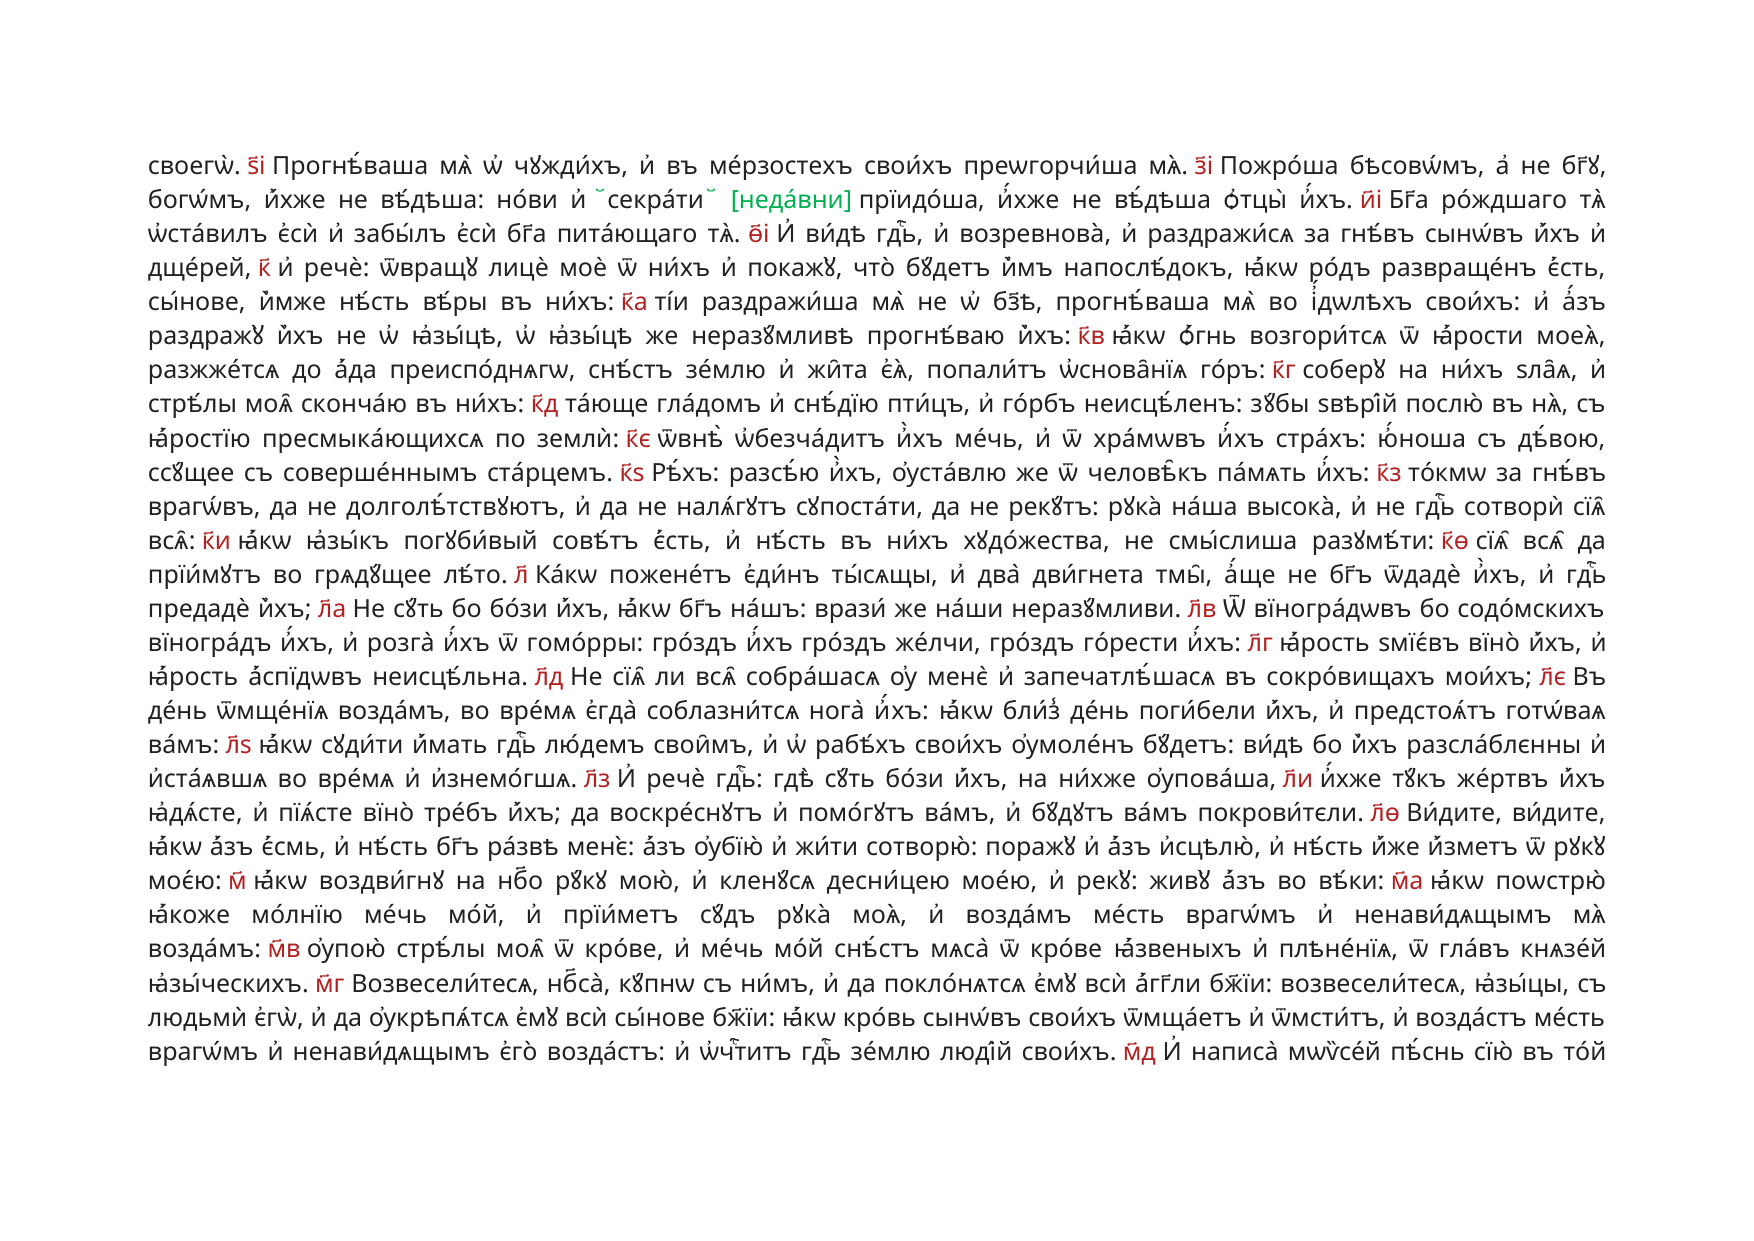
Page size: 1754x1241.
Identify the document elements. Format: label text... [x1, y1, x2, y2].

text своегѡ̀. ѕ҃і Прогнѣ́ваша мѧ̀ ѡ҆ чꙋжди́хъ, и҆ въ ме́рзостехъ свои́хъ преѡгорчи́ша мѧ̀. з҃і Пожро́ша бѣсовѡ́мъ, а҆ не бг҃ꙋ, богѡ́мъ, и҆́хже не вѣ́дѣша: но́ви и҆ ꙾секра́ти꙾ [неда́вни] прїидо́ша, и҆́хже не вѣ́дѣша ѻ҆тцы̀ и҆́хъ. и҃і Бг҃а ро́ждшаго тѧ̀ ѡ҆ста́вилъ є҆сѝ и҆ забы́лъ є҆сѝ бг҃а пита́ющаго тѧ̀. ѳ҃і И҆ ви́дѣ гдⷭ҇ь, и҆ возревнова̀, и҆ раздражи́сѧ за гнѣ́въ сынѡ́въ и҆́хъ и҆ дще́рей, к҃ и҆ речѐ: ѿвращꙋ̀ лицѐ моѐ ѿ ни́хъ и҆ покажꙋ̀, что̀ бꙋ́детъ и҆̀мъ напослѣ́докъ, ꙗ҆́кѡ ро́дъ развраще́нъ є҆́сть, сы́нове, и҆̀мже нѣ́сть вѣ́ры въ ни́хъ: к҃а ті́и раздражи́ша мѧ̀ не ѡ҆ бз҃ѣ, прогнѣ́ваша мѧ̀ во і҆́дѡлѣхъ свои́хъ: и҆ а҆́зъ раздражꙋ̀ и҆̀хъ не ѡ҆ ꙗ҆зы́цѣ, ѡ҆ ꙗ҆зы́цѣ же неразꙋ́мливѣ прогнѣ́ваю и҆̀хъ: к҃в ꙗ҆́кѡ ѻ҆́гнь возгори́тсѧ ѿ ꙗ҆́рости моеѧ̀, разжже́тсѧ до а҆́да преиспо́днѧгѡ, снѣ́стъ зе́млю и҆ жи̑та є҆ѧ̀, попали́тъ ѡ҆снова̑нїѧ го́ръ: к҃г соберꙋ̀ на ни́хъ ѕла̑ѧ, и҆ стрѣ́лы моѧ̑ сконча́ю въ ни́хъ: к҃д та́юще гла́домъ и҆ снѣ́дїю пти́цъ, и҆ го́рбъ неисцѣ́ленъ: зꙋ́бы ѕвѣрі́й послю̀ въ нѧ̀, съ ꙗ҆́ростїю пресмыка́ющихсѧ по землѝ: к҃є ѿвнѣ̀ ѡ҆безча́дитъ и҆̀хъ ме́чь, и҆ ѿ хра́мѡвъ и҆́хъ стра́хъ: ю҆́ноша съ дѣ́вою, ссꙋ́щее съ соверше́ннымъ ста́рцемъ. к҃ѕ Рѣ́хъ: разсѣ́ю и҆̀хъ, ѹ҆ста́влю же ѿ человѣ̑къ па́мѧть и҆́хъ: к҃з то́кмѡ за гнѣ́въ врагѡ́въ, да не долголѣ́тствꙋютъ, и҆ да не налѧ́гꙋтъ сꙋпоста́ти, да не рекꙋ́тъ: рꙋка̀ на́ша высока̀, и҆ не гдⷭ҇ь сотворѝ сїѧ̑ всѧ̑: к҃и ꙗ҆́кѡ ꙗ҆зы́къ погꙋби́вый совѣ́тъ є҆́сть, и҆ нѣ́сть въ ни́хъ хꙋдо́жества, не смы́слиша разꙋмѣ́ти: к҃ѳ сїѧ̑ всѧ̑ да прїи́мꙋтъ во грѧдꙋ́щее лѣ́то. л҃ Ка́кѡ пожене́тъ є҆ди́нъ ты́сѧщы, и҆ два̀ дви́гнета тмы̑, а҆́ще не бг҃ъ ѿдадѐ и҆̀хъ, и҆ гдⷭ҇ь предадѐ и҆̀хъ; л҃а Не сꙋ́ть бо бо́зи и҆́хъ, ꙗ҆́кѡ бг҃ъ на́шъ: врази́ же на́ши неразꙋ́мливи. л҃в Ѿ вїногра́дѡвъ бо содо́мскихъ вїногра́дъ и҆́хъ, и҆ розга̀ и҆́хъ ѿ гомо́рры: гро́здъ и҆́хъ гро́здъ же́лчи, гро́здъ го́рести и҆́хъ: л҃г ꙗ҆́рость ѕмїє́въ вїно̀ и҆́хъ, и҆ ꙗ҆́рость а҆́спїдѡвъ неисцѣ́льна. л҃д Не сїѧ̑ ли всѧ̑ собра́шасѧ ѹ҆ менє̀ и҆ запечатлѣ́шасѧ въ сокро́вищахъ мои́хъ; л҃є Въ де́нь ѿмще́нїѧ возда́мъ, во вре́мѧ є҆гда̀ соблазни́тсѧ нога̀ и҆́хъ: ꙗ҆́кѡ бли́з̾ де́нь поги́бели и҆́хъ, и҆ предстоѧ́тъ готѡ́ваѧ ва́мъ: л҃ѕ ꙗ҆́кѡ сꙋди́ти и҆́мать гдⷭ҇ь лю́демъ свои̑мъ, и҆ ѡ҆ рабѣ́хъ свои́хъ ѹ҆моле́нъ бꙋ́детъ: ви́дѣ бо и҆̀хъ разсла́блєнны и҆ и҆ста́ѧвшѧ во вре́мѧ и҆ и҆знемо́гшѧ. л҃з И҆ речѐ гдⷭ҇ь: гдѣ̀ сꙋ́ть бо́зи и҆́хъ, на ни́хже ѹ҆пова́ша, л҃и и҆́хже тꙋ́къ же́ртвъ и҆́хъ ꙗ҆дѧ́сте, и҆ пїѧ́сте вїно̀ тре́бъ и҆́хъ; да воскре́снꙋтъ и҆ помо́гꙋтъ ва́мъ, и҆ бꙋ́дꙋтъ ва́мъ покрови́тєли. л҃ѳ Ви́дите, ви́дите, ꙗ҆́кѡ а҆́зъ є҆́смь, и҆ нѣ́сть бг҃ъ ра́звѣ менє̀: а҆́зъ ѹ҆бїю̀ и҆ жи́ти сотворю̀: поражꙋ̀ и҆ а҆́зъ и҆сцѣлю̀, и҆ нѣ́сть и҆́же и҆́зметъ ѿ рꙋкꙋ̀ моє́ю: м҃ ꙗ҆́кѡ воздви́гнꙋ на нб҃о рꙋ́кꙋ мою̀, и҆ кленꙋ́сѧ десни́цею мое́ю, и҆ рекꙋ̀: живꙋ̀ а҆́зъ во вѣ́ки: м҃а ꙗ҆́кѡ поѡстрю̀ ꙗ҆́коже мо́лнїю ме́чь мо́й, и҆ прїи́метъ сꙋ́дъ рꙋка̀ моѧ̀, и҆ возда́мъ ме́сть врагѡ́мъ и҆ ненави́дѧщымъ мѧ̀ возда́мъ: м҃в ѹ҆пою̀ стрѣ́лы моѧ̑ ѿ кро́ве, и҆ ме́чь мо́й снѣ́стъ мѧса̀ ѿ кро́ве ꙗ҆́звеныхъ и҆ плѣне́нїѧ, ѿ гла́въ кнѧзе́й ꙗ҆зы́ческихъ. м҃г Возвесели́тесѧ, нб҃са̀, кꙋ́пнѡ съ ни́мъ, и҆ да покло́нѧтсѧ є҆мꙋ̀ всѝ а҆́гг҃ли бж҃їи: возвесели́тесѧ, ꙗ҆зы́цы, съ людьмѝ є҆гѡ̀, и҆ да ѹ҆крѣпѧ́тсѧ є҆мꙋ̀ всѝ сы́нове бж҃їи: ꙗ҆́кѡ кро́вь сынѡ́въ свои́хъ ѿмща́етъ и҆ ѿмсти́тъ, и҆ возда́стъ ме́сть врагѡ́мъ и҆ ненави́дѧщымъ є҆го̀ возда́стъ: и҆ ѡ҆чⷭ҇титъ гдⷭ҇ь зе́млю люді́й свои́хъ. м҃д И҆ написа̀ мѡѷсе́й пѣ́снь сїю̀ въ то́й [148, 148, 1606, 1067]
